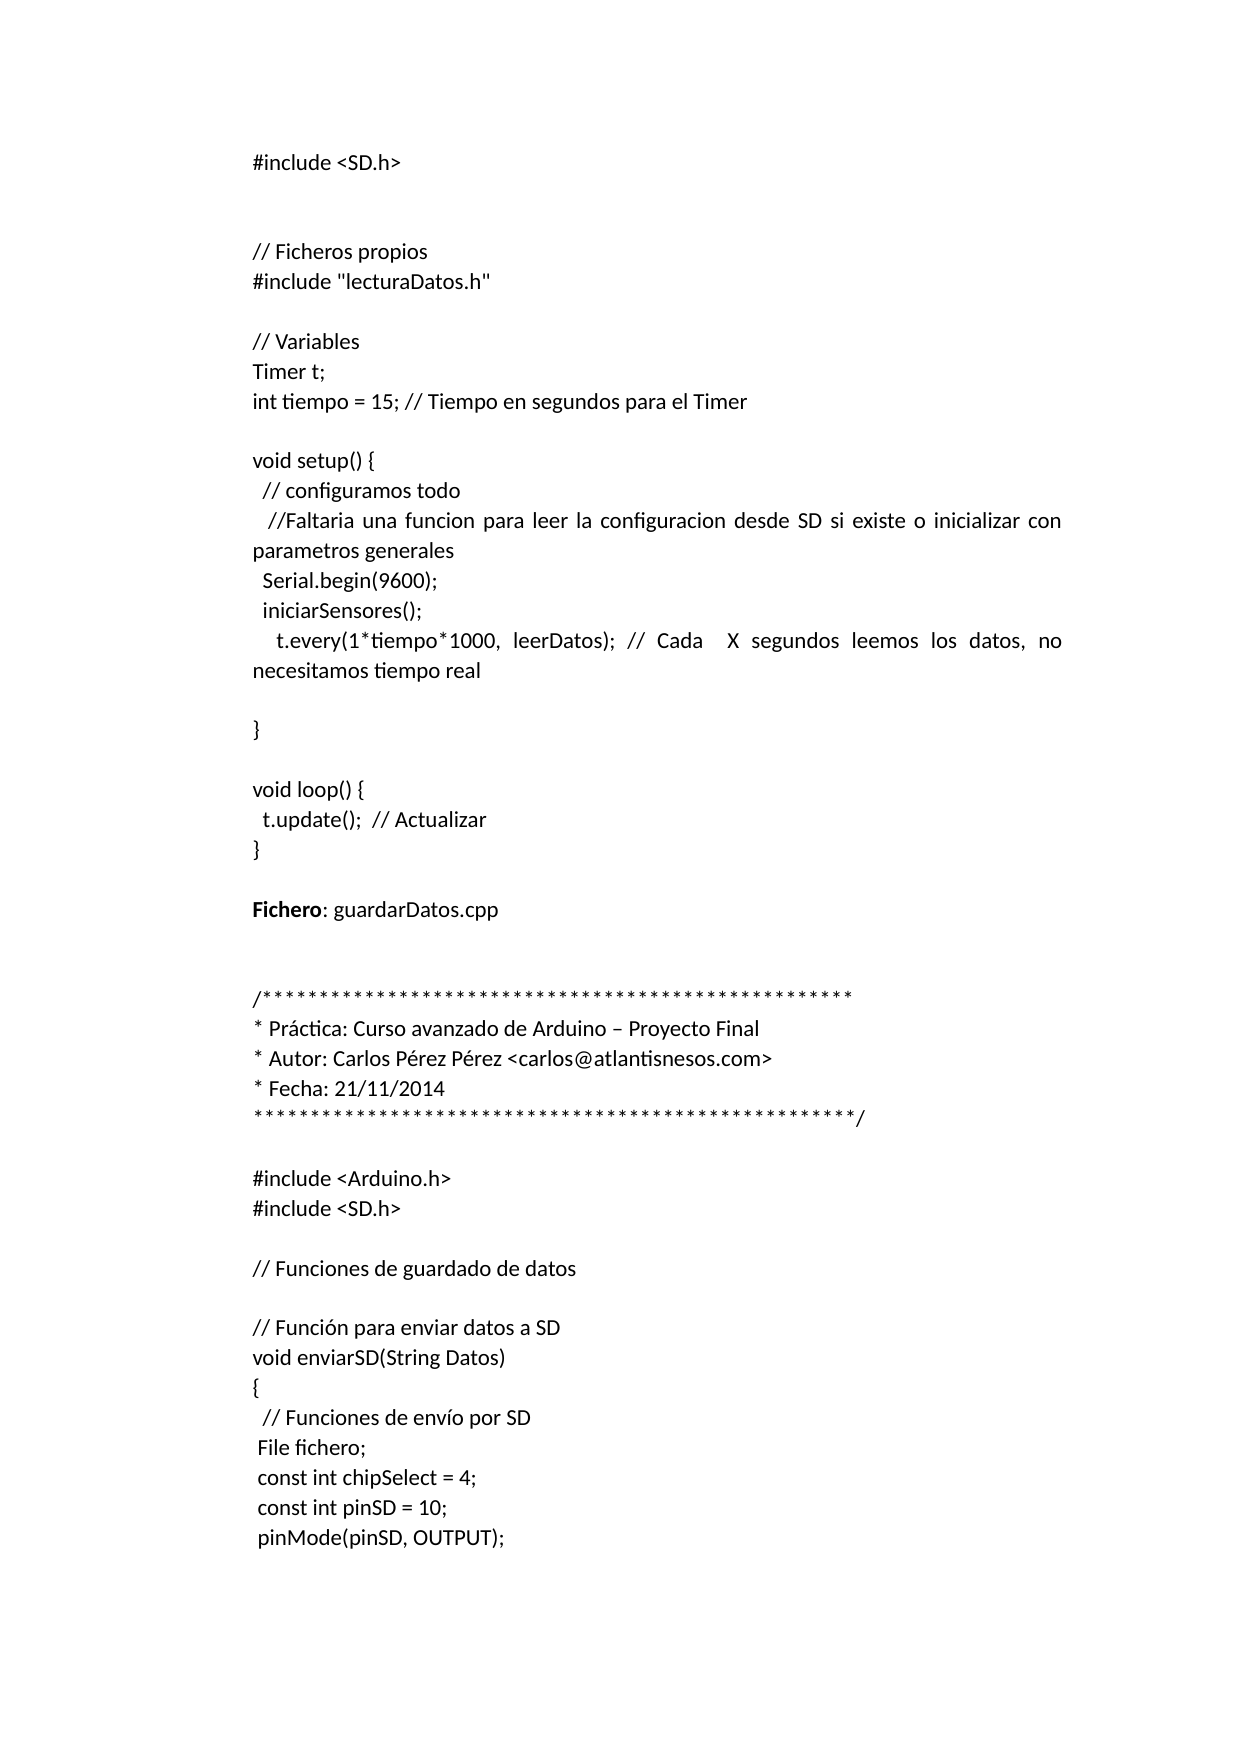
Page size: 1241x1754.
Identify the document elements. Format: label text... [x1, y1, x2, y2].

list // Función para enviar datos a SD [252, 1313, 1063, 1342]
list /**************************************************** [252, 985, 1063, 1013]
list pinMode(pinSD, OUTPUT); [252, 1523, 1063, 1551]
list * Práctica: Curso avanzado de Arduino – Proyecto Final [252, 1014, 1063, 1043]
list } [252, 835, 1063, 863]
list // Funciones de guardado de datos [252, 1254, 1063, 1282]
list const int pinSD = 10; [252, 1493, 1063, 1521]
list void enviarSD(String Datos) [252, 1343, 1063, 1371]
list // Ficheros propios [252, 237, 1063, 265]
list t.every(1*tiempo*1000, leerDatos); // Cada X segundos leemos los datos, no necesitamos tiempo real [252, 626, 1063, 684]
list int tiempo = 15; // Tiempo en segundos para el Timer [252, 387, 1063, 415]
list iniciarSensores(); [252, 596, 1063, 624]
list * Fecha: 21/11/2014 [252, 1074, 1063, 1102]
list const int chipSelect = 4; [252, 1463, 1063, 1491]
list } [252, 716, 1063, 744]
list * Autor: Carlos Pérez Pérez <carlos@atlantisnesos.com> [252, 1044, 1063, 1072]
list *****************************************************/ [252, 1104, 1063, 1132]
list // configuramos todo [252, 476, 1063, 504]
list #include <SD.h> [252, 148, 1063, 176]
list //Faltaria una funcion para leer la configuracion desde SD si existe o inicializar con parametros generales [252, 506, 1063, 564]
list Timer t; [252, 357, 1063, 385]
list #include <SD.h> [252, 1194, 1063, 1222]
list File fichero; [252, 1433, 1063, 1461]
list // Funciones de envío por SD [252, 1403, 1063, 1431]
list void setup() { [252, 447, 1063, 474]
list void loop() { [252, 775, 1063, 803]
list // Variables [252, 327, 1063, 355]
list #include <Arduino.h> [252, 1164, 1063, 1192]
list { [252, 1373, 1063, 1401]
list Serial.begin(9600); [252, 566, 1063, 594]
list t.update(); // Actualizar [252, 805, 1063, 833]
list Fichero: guardarDatos.cpp [252, 895, 1063, 923]
list #include "lecturaDatos.h" [252, 267, 1063, 295]
